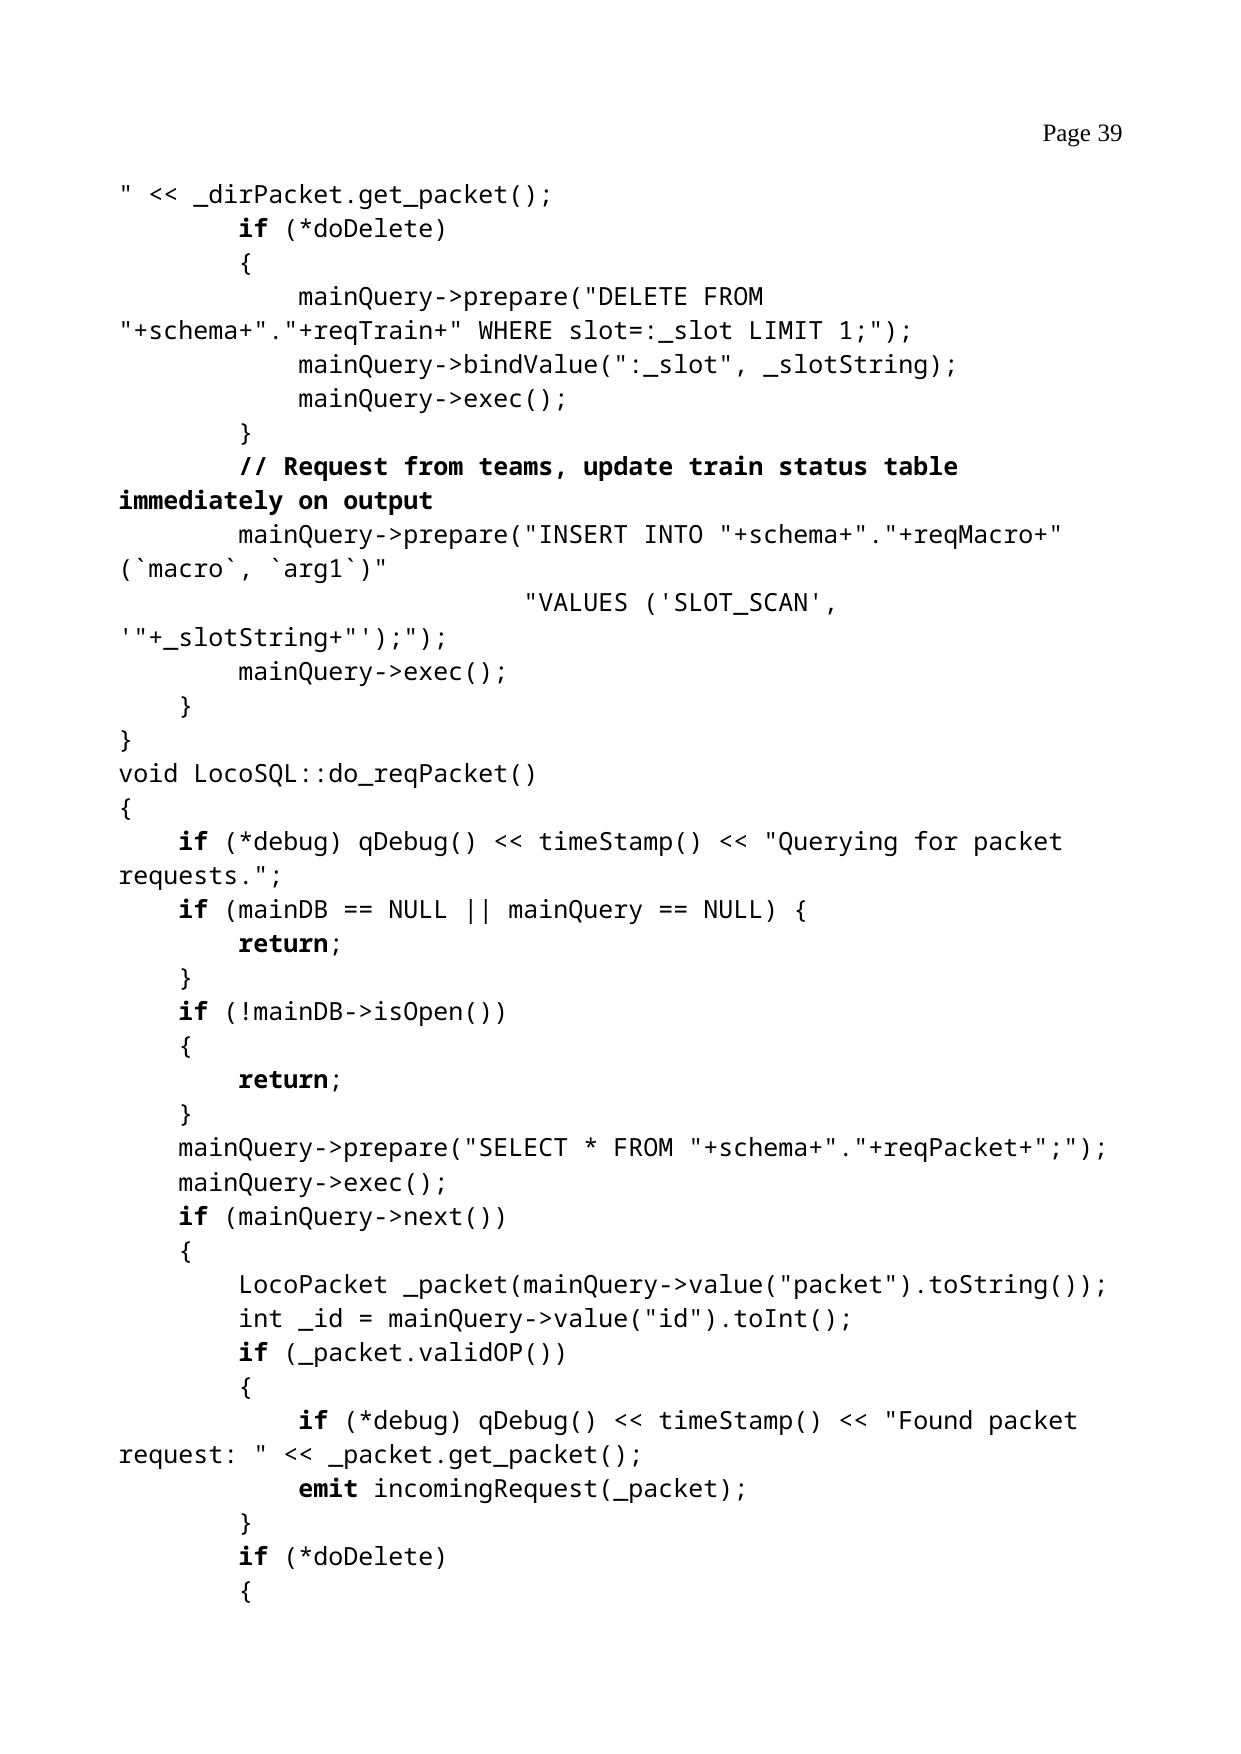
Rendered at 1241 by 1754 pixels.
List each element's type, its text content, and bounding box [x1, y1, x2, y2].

text } [118, 415, 1122, 449]
text mainQuery->exec(); [118, 653, 1122, 687]
text mainQuery->bindValue(":_slot", _slotString); [118, 347, 1122, 381]
text LocoPacket _packet(mainQuery->value("packet").toString()); [118, 1266, 1122, 1300]
text " << _dirPacket.get_packet(); [118, 176, 1122, 210]
text if (!mainDB->isOpen()) [118, 994, 1122, 1028]
text return; [118, 1062, 1122, 1096]
text if (*doDelete) [118, 1539, 1122, 1573]
text } [118, 1505, 1122, 1539]
text { [118, 1368, 1122, 1403]
text if (*doDelete) [118, 210, 1122, 244]
text { [118, 1573, 1122, 1607]
text "VALUES ('SLOT_SCAN', '"+_slotString+"');"); [118, 585, 1122, 653]
text mainQuery->prepare("DELETE FROM "+schema+"."+reqTrain+" WHERE slot=:_slot LIMIT 1;"); [118, 278, 1122, 347]
text { [118, 789, 1122, 823]
text if (mainDB == NULL || mainQuery == NULL) { [118, 892, 1122, 926]
text } [118, 721, 1122, 755]
text } [118, 687, 1122, 721]
text return; [118, 926, 1122, 960]
text if (*debug) qDebug() << timeStamp() << "Found packet request: " << _packet.get_packet(); [118, 1403, 1122, 1471]
text } [118, 960, 1122, 994]
text mainQuery->exec(); [118, 1164, 1122, 1198]
text if (mainQuery->next()) [118, 1198, 1122, 1232]
text mainQuery->prepare("SELECT * FROM "+schema+"."+reqPacket+";"); [118, 1130, 1122, 1164]
text void LocoSQL::do_reqPacket() [118, 755, 1122, 789]
text if (_packet.validOP()) [118, 1334, 1122, 1368]
text emit incomingRequest(_packet); [118, 1471, 1122, 1505]
text { [118, 1232, 1122, 1266]
text { [118, 1028, 1122, 1062]
text int _id = mainQuery->value("id").toInt(); [118, 1300, 1122, 1334]
text // Request from teams, update train status table immediately on output [118, 449, 1122, 517]
text } [118, 1096, 1122, 1130]
text mainQuery->exec(); [118, 381, 1122, 415]
text if (*debug) qDebug() << timeStamp() << "Querying for packet requests."; [118, 823, 1122, 892]
text mainQuery->prepare("INSERT INTO "+schema+"."+reqMacro+" (`macro`, `arg1`)" [118, 517, 1122, 585]
text { [118, 244, 1122, 278]
